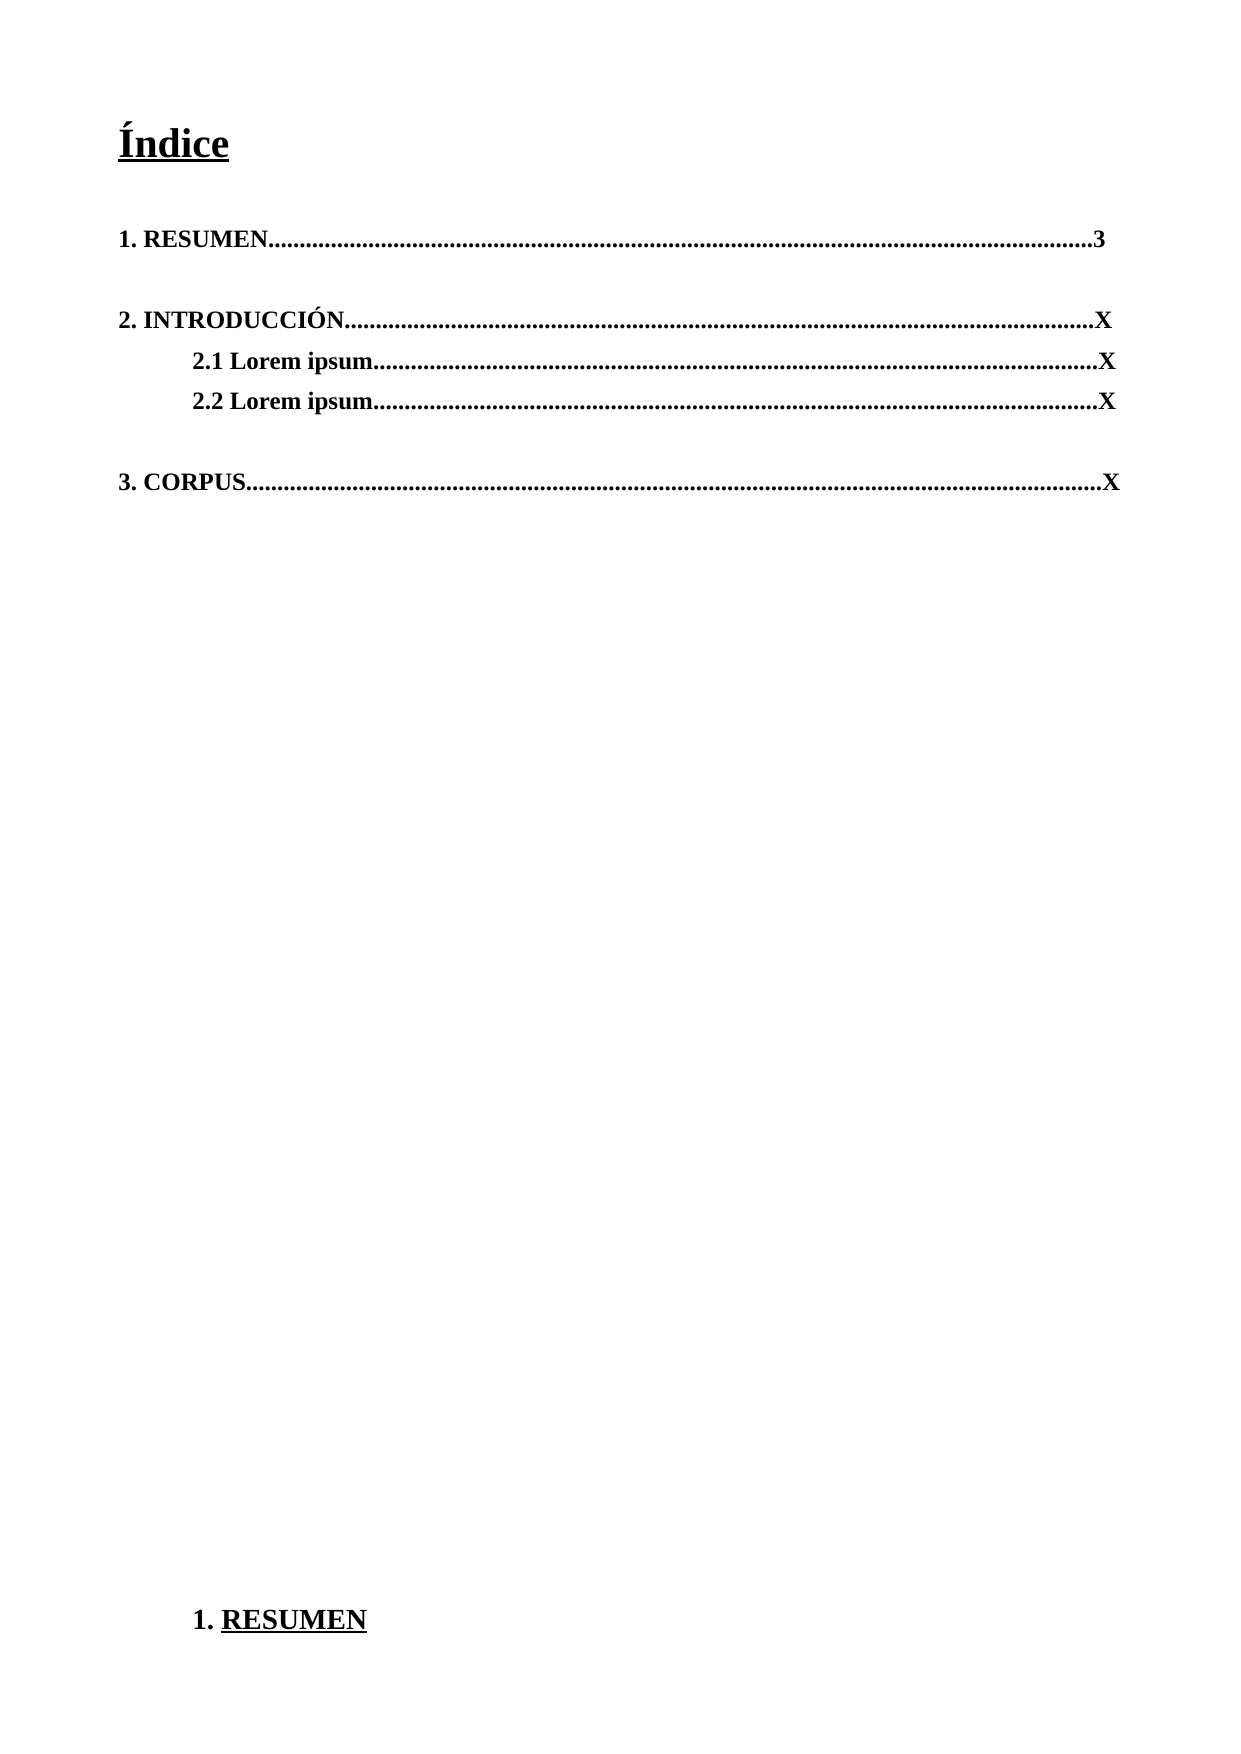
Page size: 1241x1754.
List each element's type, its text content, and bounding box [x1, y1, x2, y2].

text 2. INTRODUCCIÓN........................................................................................................................X [118, 305, 1122, 334]
text 1. RESUMEN [118, 1602, 1122, 1636]
text 1. RESUMEN....................................................................................................................................3 [118, 224, 1122, 253]
subtitle Índice [118, 118, 1122, 166]
text 2.1 Lorem ipsum....................................................................................................................X [118, 346, 1122, 374]
text 2.2 Lorem ipsum....................................................................................................................X [118, 386, 1122, 415]
text 3. CORPUS.........................................................................................................................................X [118, 467, 1122, 496]
